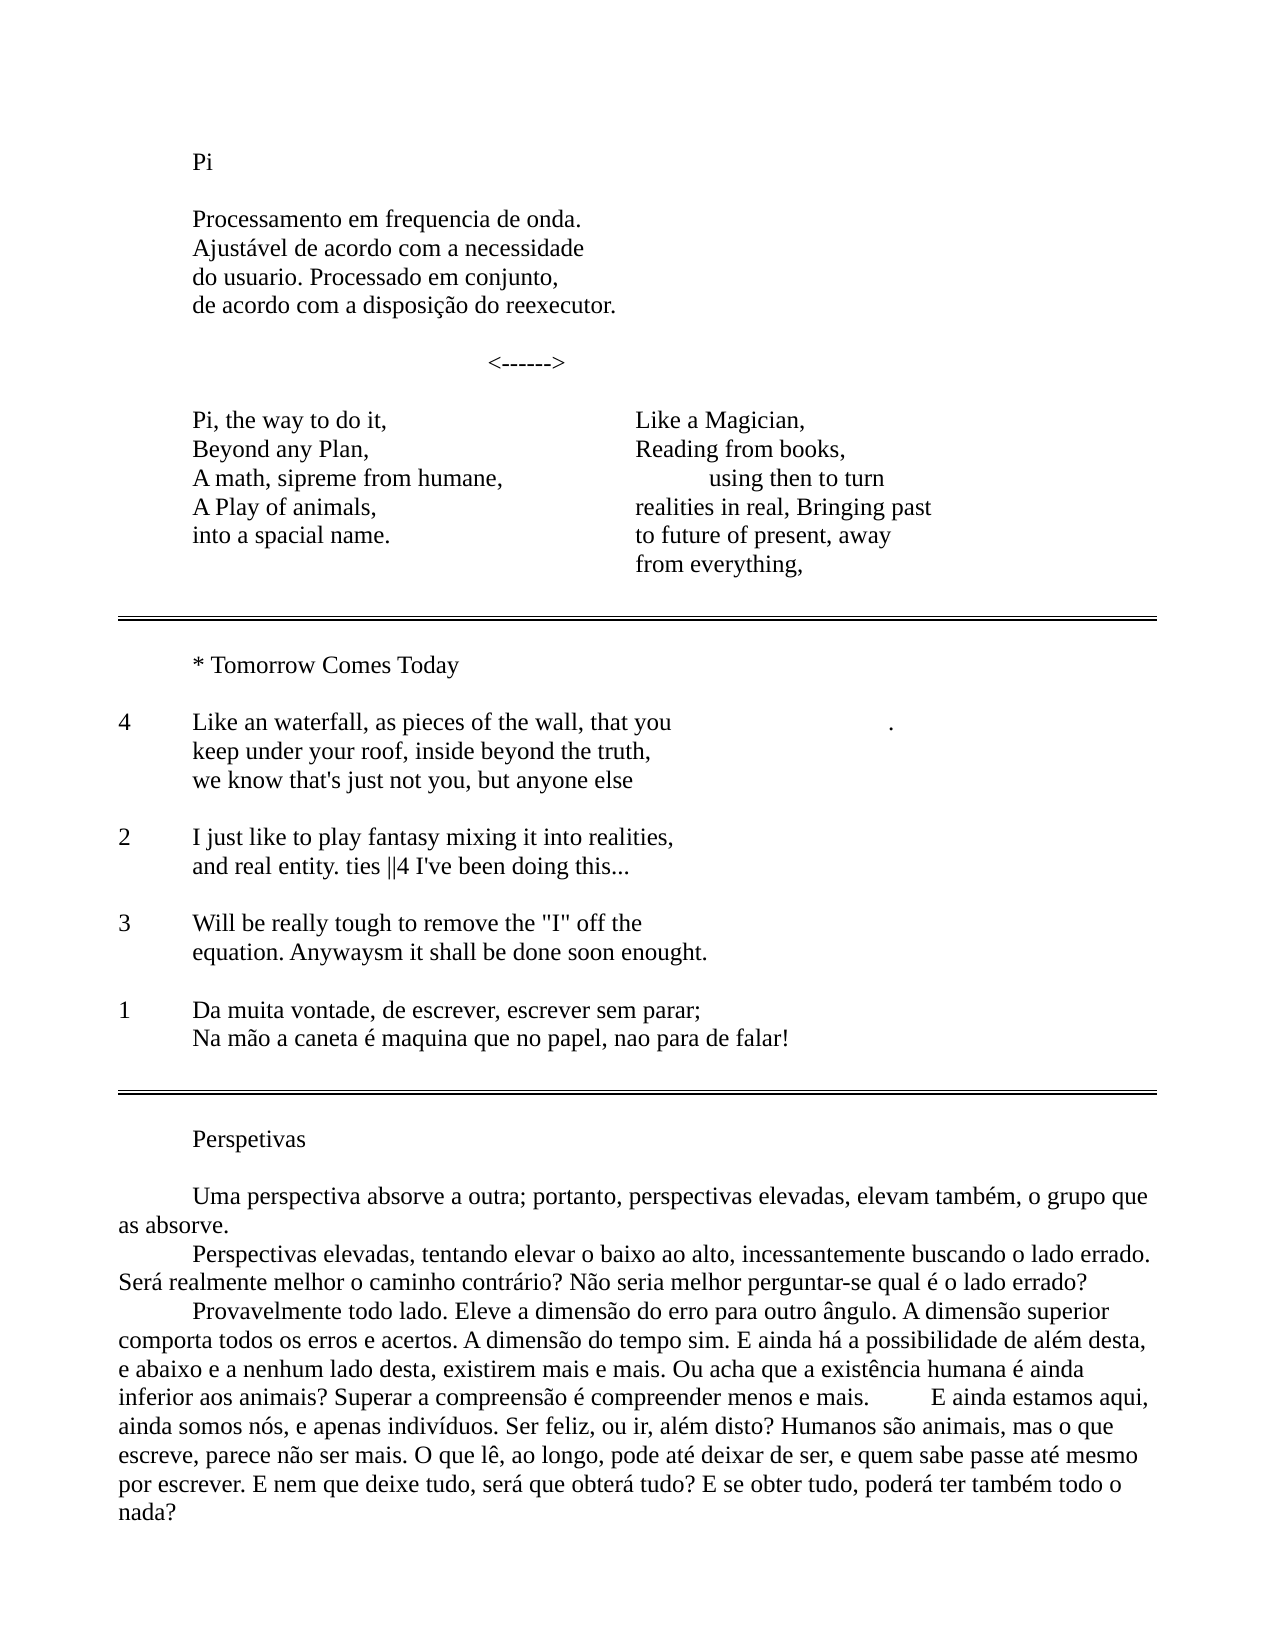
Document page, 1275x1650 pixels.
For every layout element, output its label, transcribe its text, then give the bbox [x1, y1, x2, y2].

text Processamento em frequencia de onda. [118, 204, 1157, 233]
text we know that's just not you, but anyone else [118, 765, 1157, 793]
text into a spacial name. to future of present, away [118, 521, 1157, 549]
text de acordo com a disposição do reexecutor. [118, 291, 1157, 319]
text Pi, the way to do it, Like a Magician, [118, 406, 1157, 434]
text Beyond any Plan, Reading from books, [118, 434, 1157, 463]
text Perspectivas elevadas, tentando elevar o baixo ao alto, incessantemente buscando o lado errado. Será realmente melhor o caminho contrário? Não seria melhor perguntar-se qual é o lado errado? [118, 1239, 1157, 1296]
text <------> [118, 348, 1157, 377]
text 2 I just like to play fantasy mixing it into realities, [118, 822, 1157, 851]
text 4 Like an waterfall, as pieces of the wall, that you . [118, 707, 1157, 736]
text Perspetivas [118, 1124, 1157, 1152]
text and real entity. ties ||4 I've been doing this... [118, 851, 1157, 880]
text keep under your roof, inside beyond the truth, [118, 736, 1157, 765]
text 1 Da muita vontade, de escrever, escrever sem parar; [118, 995, 1157, 1023]
text do usuario. Processado em conjunto, [118, 262, 1157, 291]
text Na mão a caneta é maquina que no papel, nao para de falar! [118, 1023, 1157, 1052]
text from everything, [118, 549, 1157, 578]
text Pi [118, 147, 1157, 176]
text Provavelmente todo lado. Eleve a dimensão do erro para outro ângulo. A dimensão superior comporta todos os erros e acertos. A dimensão do tempo sim. E ainda há a possibilidade de além desta, e abaixo e a nenhum lado desta, existirem mais e mais. Ou acha que a existência humana é ainda inferior aos animais? Superar a compreensão é compreender menos e mais. E ainda estamos aqui, ainda somos nós, e apenas indivíduos. Ser feliz, ou ir, além disto? Humanos são animais, mas o que escreve, parece não ser mais. O que lê, ao longo, pode até deixar de ser, e quem sabe passe até mesmo por escrever. E nem que deixe tudo, será que obterá tudo? E se obter tudo, poderá ter também todo o nada? [118, 1296, 1157, 1526]
text Uma perspectiva absorve a outra; portanto, perspectivas elevadas, elevam também, o grupo que as absorve. [118, 1181, 1157, 1239]
text equation. Anywaysm it shall be done soon enought. [118, 937, 1157, 966]
text * Tomorrow Comes Today [118, 650, 1157, 678]
text 3 Will be really tough to remove the "I" off the [118, 908, 1157, 937]
text Ajustável de acordo com a necessidade [118, 233, 1157, 262]
text A math, sipreme from humane, using then to turn [118, 463, 1157, 492]
text A Play of animals, realities in real, Bringing past [118, 492, 1157, 521]
